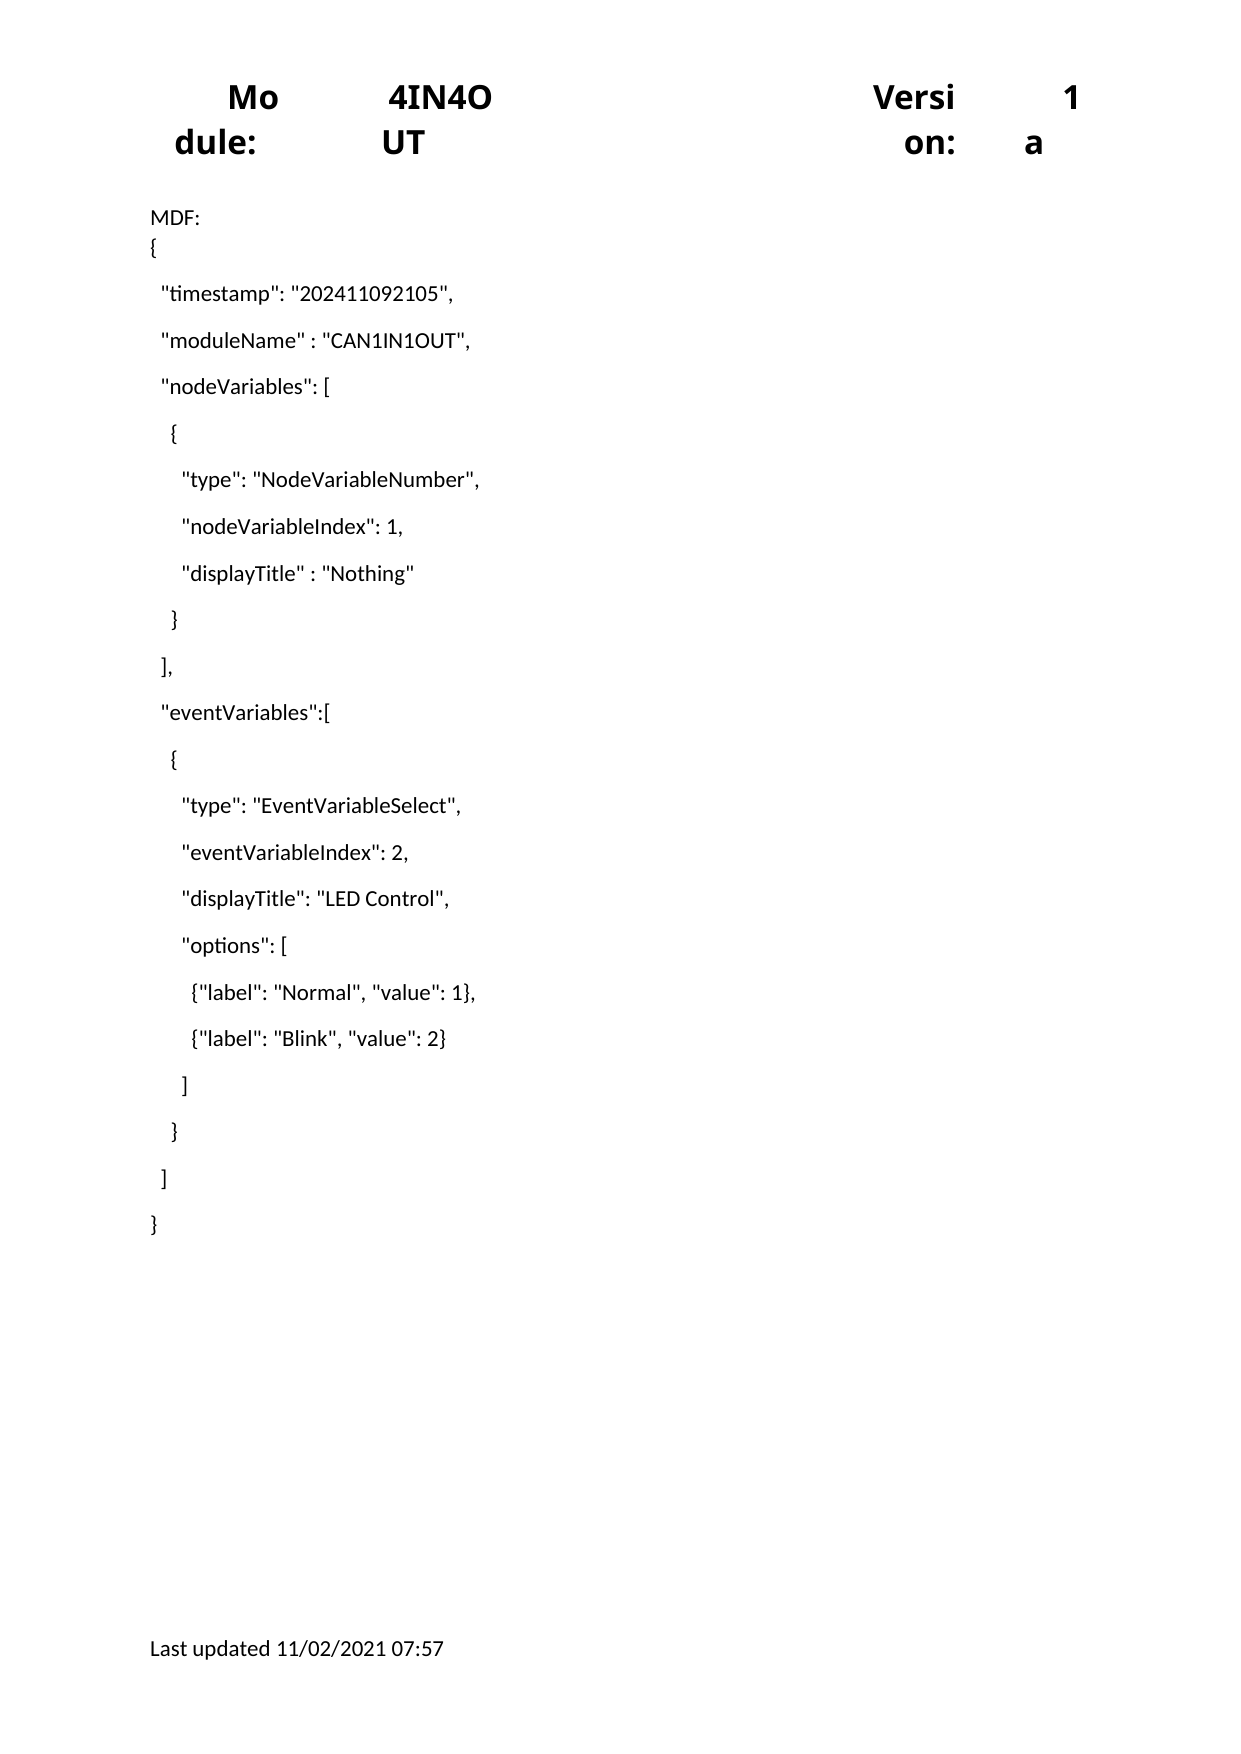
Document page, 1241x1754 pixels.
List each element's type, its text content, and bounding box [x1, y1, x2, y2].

text } [150, 1211, 1090, 1238]
text ], [150, 652, 1090, 680]
text "moduleName" : "CAN1IN1OUT", [150, 326, 1090, 354]
text "type": "EventVariableSelect", [150, 791, 1090, 819]
text "displayTitle" : "Nothing" [150, 559, 1090, 587]
text MDF: { [150, 203, 1090, 261]
text "displayTitle": "LED Control", [150, 884, 1090, 913]
text "nodeVariableIndex": 1, [150, 512, 1090, 540]
text { [150, 745, 1090, 773]
text ] [150, 1071, 1090, 1099]
text "type": "NodeVariableNumber", [150, 466, 1090, 493]
text "timestamp": "202411092105", [150, 279, 1090, 307]
text {"label": "Blink", "value": 2} [150, 1024, 1090, 1052]
text "nodeVariables": [ [150, 372, 1090, 400]
text } [150, 605, 1090, 633]
text {"label": "Normal", "value": 1}, [150, 978, 1090, 1006]
text } [150, 1117, 1090, 1145]
text "eventVariables":[ [150, 698, 1090, 726]
text { [150, 419, 1090, 447]
text "options": [ [150, 931, 1090, 959]
text ] [150, 1164, 1090, 1192]
text "eventVariableIndex": 2, [150, 838, 1090, 866]
